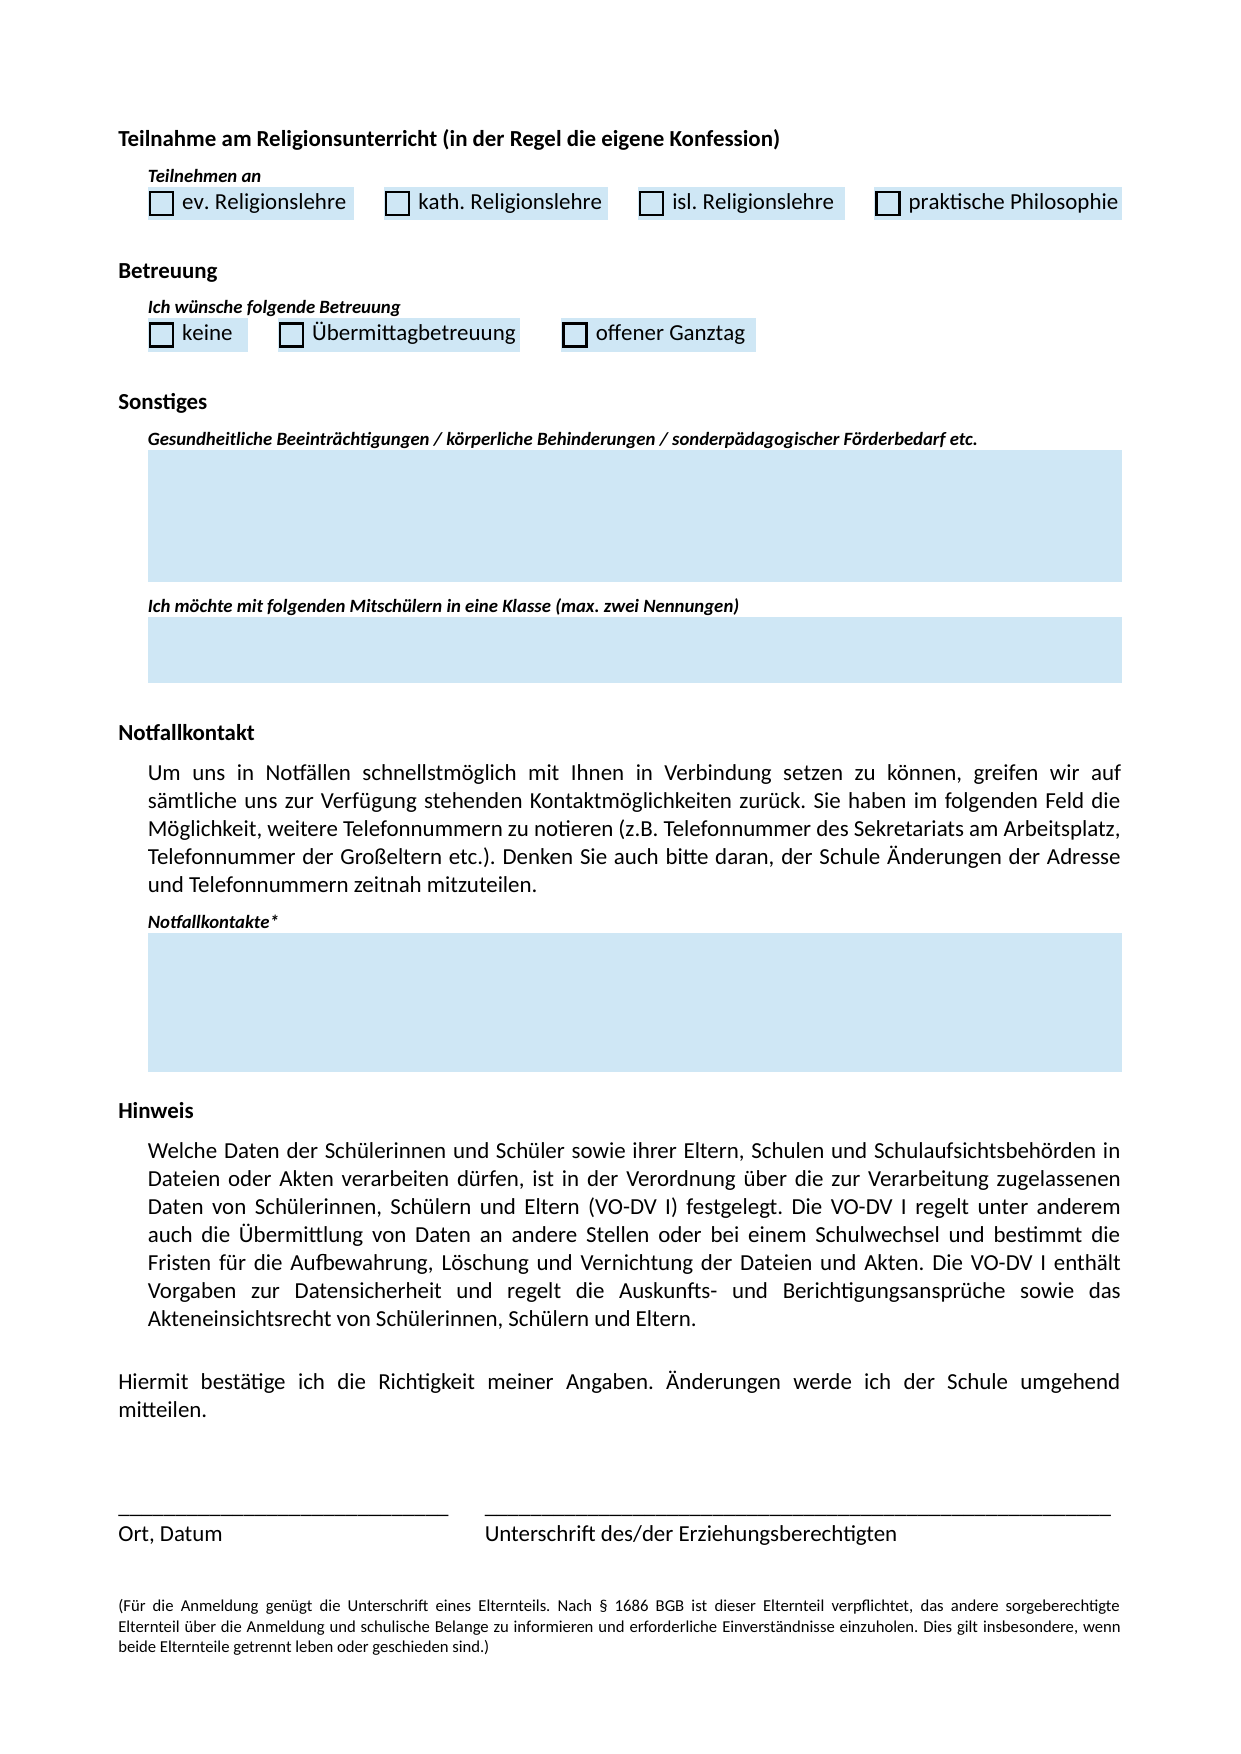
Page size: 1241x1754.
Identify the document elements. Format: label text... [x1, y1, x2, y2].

text Um uns in Notfällen schnellstmöglich mit Ihnen in Verbindung setzen zu können, greifen wir auf sämtliche uns zur Verfügung stehenden Kontaktmöglichkeiten zurück. Sie haben im folgenden Feld die Möglichkeit, weitere Telefonnummern zu notieren (z.B. Telefonnummer des Sekretariats am Arbeitsplatz, Telefonnummer der Großeltern etc.). Denken Sie auch bitte daran, der Schule Änderungen der Adresse und Telefonnummern zeitnah mitzuteilen. [148, 758, 1122, 898]
text Welche Daten der Schülerinnen und Schüler sowie ihrer Eltern, Schulen und Schulaufsichtsbehörden in Dateien oder Akten verarbeiten dürfen, ist in der Verordnung über die zur Verarbeitung zugelassenen Daten von Schülerinnen, Schülern und Eltern (VO-DV I) festgelegt. Die VO-DV I regelt unter anderem auch die Übermittlung von Daten an andere Stellen oder bei einem Schulwechsel und bestimmt die Fristen für die Aufbewahrung, Löschung und Vernichtung der Dateien und Akten. Die VO-DV I enthält Vorgaben zur Datensicherheit und regelt die Auskunfts- und Berichtigungsansprüche sowie das Akteneinsichtsrecht von Schülerinnen, Schülern und Eltern. [148, 1136, 1122, 1332]
text _____________________________ _______________________________________________________ Ort, Datum Unterschrift des/der Erziehungsberechtigten [118, 1491, 1122, 1547]
text Gesundheitliche Beeinträchtigungen / körperliche Behinderungen / sonderpädagogischer Förderbedarf etc. [118, 427, 1122, 450]
text Sonstiges [118, 387, 1122, 415]
text (Für die Anmeldung genügt die Unterschrift eines Elternteils. Nach § 1686 BGB ist dieser Elternteil verpflichtet, das andere sorgeberechtigte Elternteil über die Anmeldung und schulische Belange zu informieren und erforderliche Einverständnisse einzuholen. Dies gilt insbesondere, wenn beide Elternteile getrennt leben oder geschieden sind.) [118, 1596, 1122, 1656]
text Teilnahme am Religionsunterricht (in der Regel die eigene Konfession) [118, 124, 1122, 152]
text Ich möchte mit folgenden Mitschülern in eine Klasse (max. zwei Nennungen) [118, 594, 1122, 617]
text Teilnehmen an [118, 164, 1122, 220]
text Notfallkontakt [118, 718, 1122, 746]
text Ich wünsche folgende Betreuung [118, 296, 1122, 352]
text Hiermit bestätige ich die Richtigkeit meiner Angaben. Änderungen werde ich der Schule umgehend mitteilen. [118, 1367, 1122, 1423]
text Betreuung [118, 256, 1122, 284]
text Hinweis [118, 1096, 1122, 1124]
text Notfallkontakte* [148, 910, 1122, 933]
